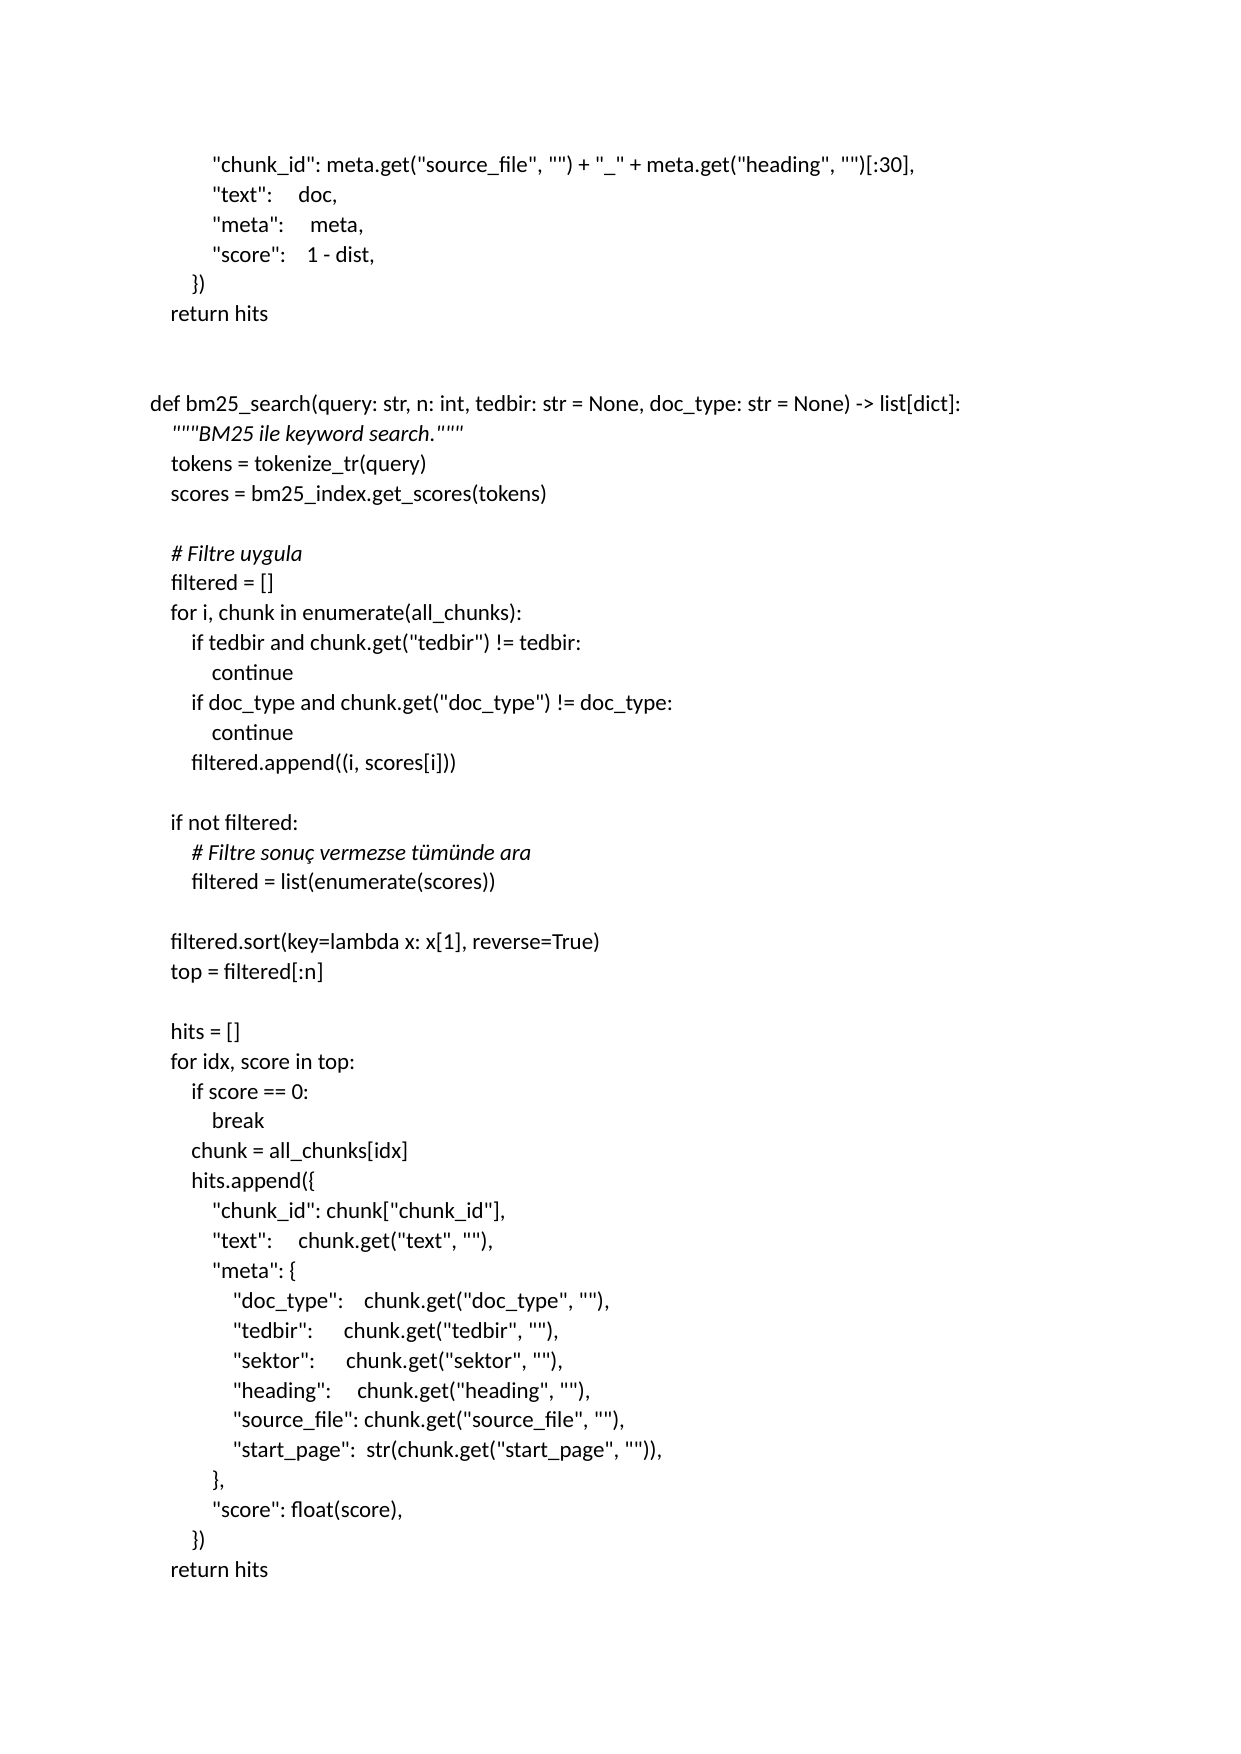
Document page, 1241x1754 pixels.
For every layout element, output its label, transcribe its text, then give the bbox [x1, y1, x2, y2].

text "chunk_id": meta.get("source_file", "") + "_" + meta.get("heading", "")[:30], "text": doc, "meta": meta, "score": 1 - dist, }) return hits def bm25_search(query: str, n: int, tedbir: str = None, doc_type: str = None) -> list[dict]: """BM25 ile keyword search.""" tokens = tokenize_tr(query) scores = bm25_index.get_scores(tokens) # Filtre uygula filtered = [] for i, chunk in enumerate(all_chunks): if tedbir and chunk.get("tedbir") != tedbir: continue if doc_type and chunk.get("doc_type") != doc_type: continue filtered.append((i, scores[i])) if not filtered: # Filtre sonuç vermezse tümünde ara filtered = list(enumerate(scores)) filtered.sort(key=lambda x: x[1], reverse=True) top = filtered[:n] hits = [] for idx, score in top: if score == 0: break chunk = all_chunks[idx] hits.append({ "chunk_id": chunk["chunk_id"], "text": chunk.get("text", ""), "meta": { "doc_type": chunk.get("doc_type", ""), "tedbir": chunk.get("tedbir", ""), "sektor": chunk.get("sektor", ""), "heading": chunk.get("heading", ""), "source_file": chunk.get("source_file", ""), "start_page": str(chunk.get("start_page", "")), }, "score": float(score), }) return hits [150, 150, 1090, 1583]
